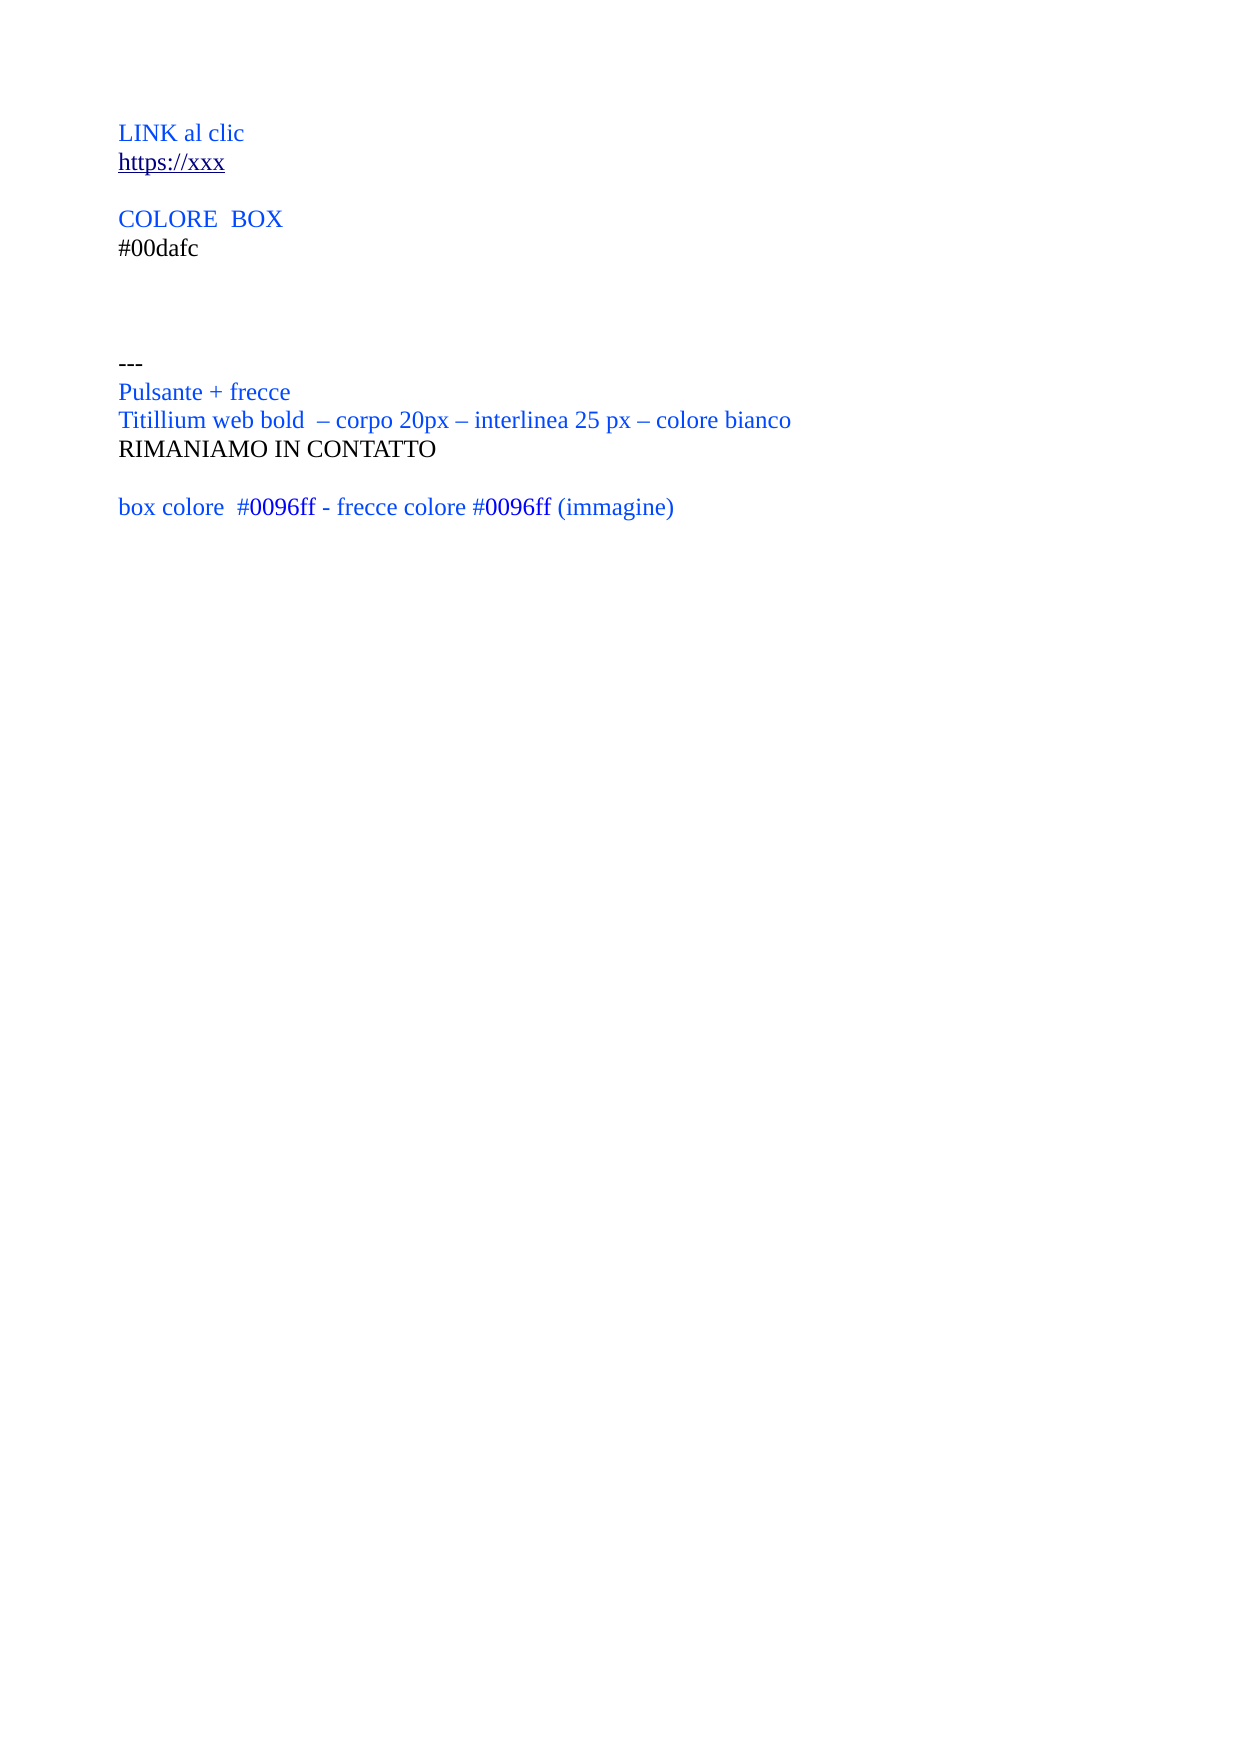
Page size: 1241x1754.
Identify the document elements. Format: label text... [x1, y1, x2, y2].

text RIMANIAMO IN CONTATTO [118, 434, 1122, 463]
text Titillium web bold – corpo 20px – interlinea 25 px – colore bianco [118, 406, 1122, 434]
text COLORE BOX [118, 204, 1122, 233]
text Pulsante + frecce [118, 377, 1122, 406]
text #00dafc [118, 233, 1122, 262]
text https://xxx [118, 147, 1122, 176]
text LINK al clic [118, 118, 1122, 147]
text box colore #0096ff - frecce colore #0096ff (immagine) [118, 492, 1122, 521]
text --- [118, 348, 1122, 377]
